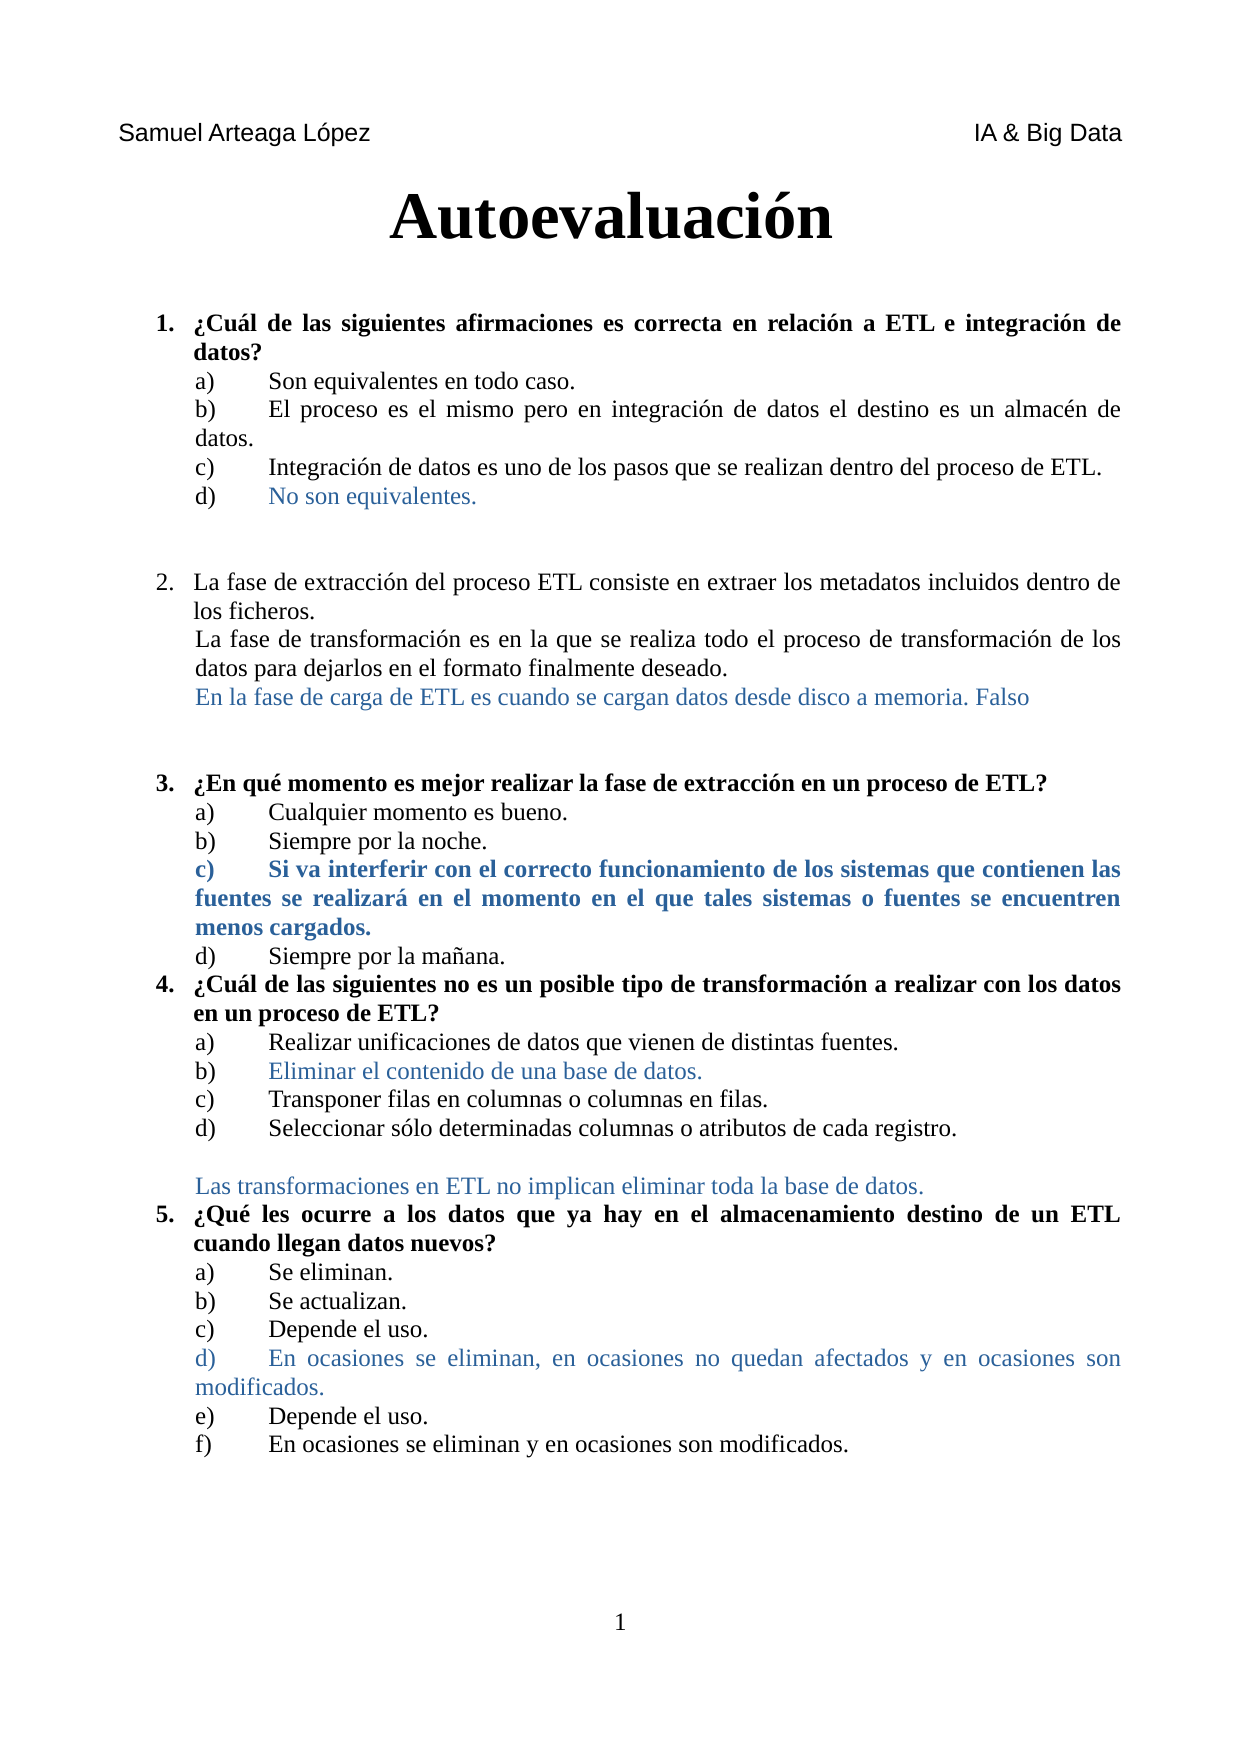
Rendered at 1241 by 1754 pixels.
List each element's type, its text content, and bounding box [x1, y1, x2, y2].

list ¿Cuál de las siguientes afirmaciones es correcta en relación a ETL e integración de datos? [156, 308, 1122, 366]
list En ocasiones se eliminan y en ocasiones son modificados. [195, 1429, 1122, 1458]
list Se eliminan. [195, 1257, 1122, 1286]
text En la fase de carga de ETL es cuando se cargan datos desde disco a memoria. Falso [195, 682, 1122, 711]
list ¿Qué les ocurre a los datos que ya hay en el almacenamiento destino de un ETL cuando llegan datos nuevos? [156, 1199, 1122, 1257]
list Eliminar el contenido de una base de datos. [195, 1056, 1122, 1084]
list Integración de datos es uno de los pasos que se realizan dentro del proceso de ETL. [195, 452, 1122, 481]
list En ocasiones se eliminan, en ocasiones no quedan afectados y en ocasiones son modificados. [195, 1343, 1122, 1401]
list El proceso es el mismo pero en integración de datos el destino es un almacén de datos. [195, 394, 1122, 452]
list No son equivalentes. [195, 481, 1122, 509]
list Se actualizan. [195, 1286, 1122, 1314]
list Realizar unificaciones de datos que vienen de distintas fuentes. [195, 1027, 1122, 1056]
list Cualquier momento es bueno. [195, 797, 1122, 826]
text Las transformaciones en ETL no implican eliminar toda la base de datos. [195, 1171, 1122, 1199]
list Siempre por la mañana. [195, 941, 1122, 969]
text Autoevaluación [118, 176, 1122, 253]
list La fase de extracción del proceso ETL consiste en extraer los metadatos incluidos dentro de los ficheros. [156, 567, 1122, 624]
list Siempre por la noche. [195, 826, 1122, 854]
list Seleccionar sólo determinadas columnas o atributos de cada registro. [195, 1113, 1122, 1142]
list Depende el uso. [195, 1401, 1122, 1429]
text La fase de transformación es en la que se realiza todo el proceso de transformación de los datos para dejarlos en el formato finalmente deseado. [195, 624, 1122, 682]
list Si va interferir con el correcto funcionamiento de los sistemas que contienen las fuentes se realizará en el momento en el que tales sistemas o fuentes se encuentren menos cargados. [195, 854, 1122, 941]
list ¿En qué momento es mejor realizar la fase de extracción en un proceso de ETL? [156, 768, 1122, 797]
list ¿Cuál de las siguientes no es un posible tipo de transformación a realizar con los datos en un proceso de ETL? [156, 969, 1122, 1027]
list Transponer filas en columnas o columnas en filas. [195, 1084, 1122, 1113]
list Son equivalentes en todo caso. [195, 366, 1122, 394]
list Depende el uso. [195, 1314, 1122, 1343]
